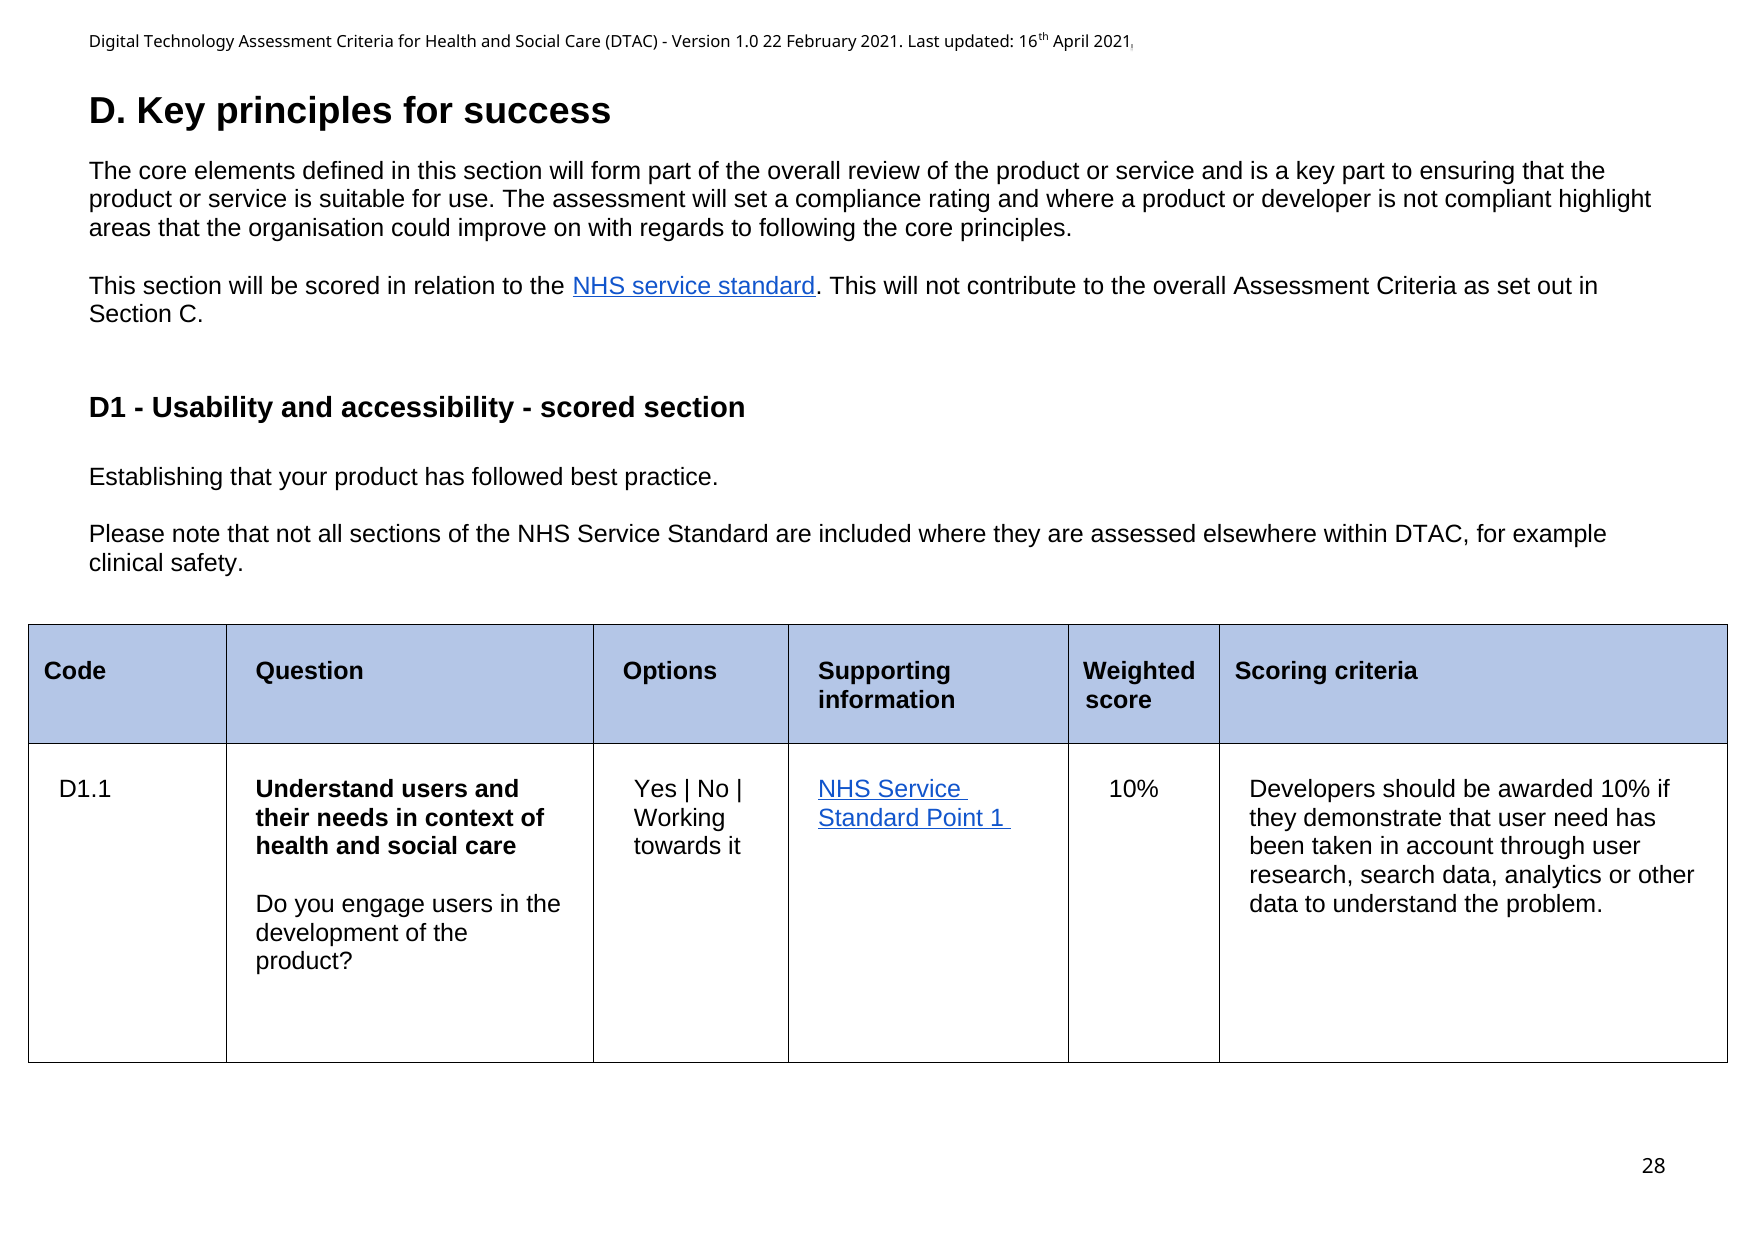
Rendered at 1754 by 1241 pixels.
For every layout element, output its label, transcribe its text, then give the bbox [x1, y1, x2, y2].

table_header Weighted score [1069, 625, 1219, 743]
table_cell Yes | No | Working towards it [594, 744, 788, 1062]
subtitle D1 - Usability and accessibility - scored section [88, 390, 1287, 423]
table_header Options [594, 625, 788, 743]
subtitle D. Key principles for success [88, 89, 1343, 132]
table_header Supporting information [789, 625, 1068, 743]
table_header Code [29, 625, 226, 743]
table_cell D1.1 [29, 744, 226, 1062]
table_cell 10% [1069, 744, 1219, 1062]
text The core elements defined in this section will form part of the overall review of the product or service and is a key part to ensuring that the product or service is suitable for use. The assessment will set a compliance rating and where a product or developer is not compliant highlight areas that the organisation could improve on with regards to following the core principles. [88, 156, 1665, 242]
text Please note that not all sections of the NHS Service Standard are included where they are assessed elsewhere within DTAC, for example clinical safety. [88, 519, 1665, 576]
table_cell Understand users and their needs in context of health and social care Do you engage users in the development of the product? [227, 744, 593, 1062]
table_header Scoring criteria [1220, 625, 1727, 743]
table_header Question [227, 625, 593, 743]
text This section will be scored in relation to the NHS service standard. This will not contribute to the overall Assessment Criteria as set out in Section C. [88, 271, 1665, 328]
table_cell Developers should be awarded 10% if they demonstrate that user need has been taken in account through user research, search data, analytics or other data to understand the problem. [1220, 744, 1727, 1062]
text Establishing that your product has followed best practice. [88, 461, 1665, 490]
table_cell NHS Service Standard Point 1 [789, 744, 1068, 1062]
